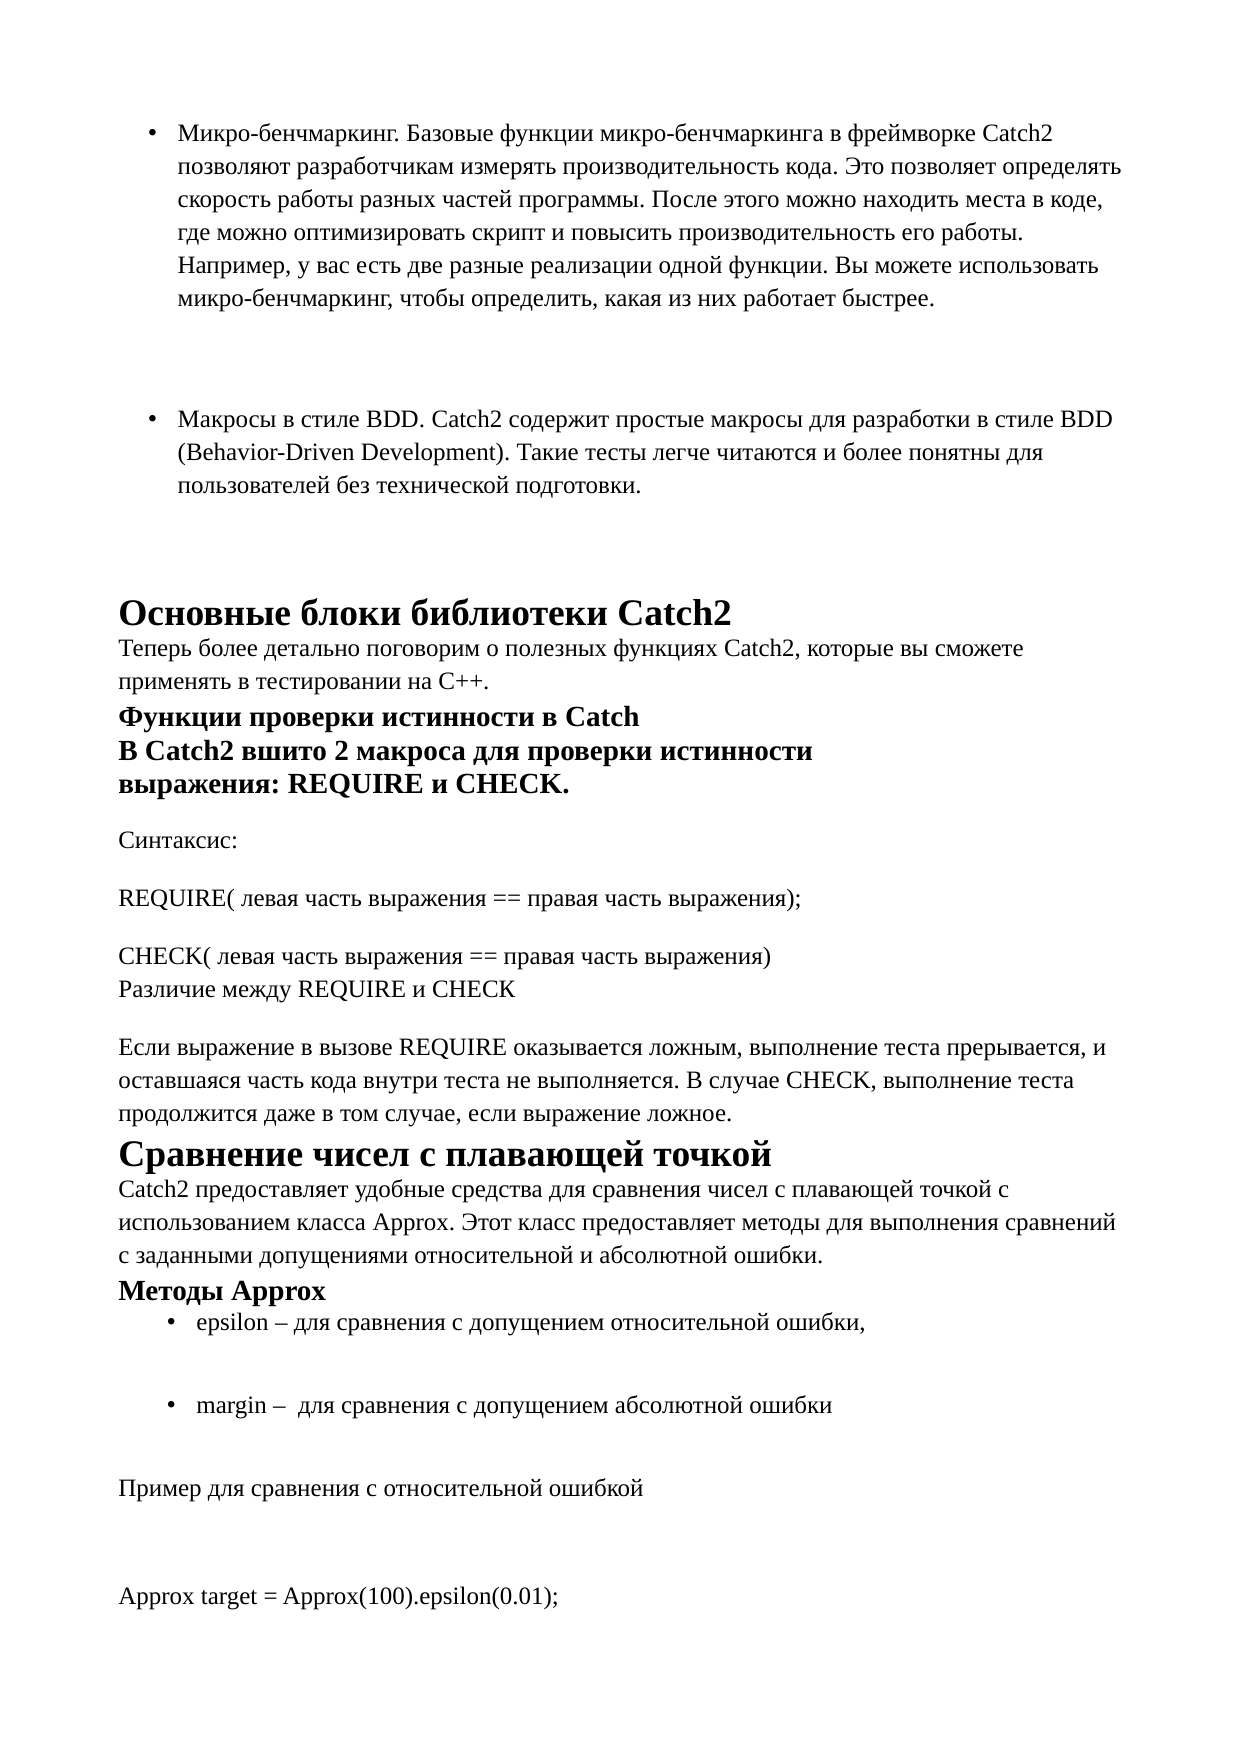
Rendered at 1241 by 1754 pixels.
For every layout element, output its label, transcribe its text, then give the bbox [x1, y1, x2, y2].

text Синтаксис: [118, 825, 1122, 854]
subtitle Сравнение чисел с плавающей точкой [118, 1131, 1122, 1174]
text Различие между REQUIRE и CHECК [118, 974, 1122, 1003]
subtitle Методы Approx [118, 1273, 1122, 1307]
subtitle В Catch2 вшито 2 макроса для проверки истинности выражения: REQUIRE и CHECK. [118, 733, 1122, 800]
subtitle Основные блоки библиотеки Catch2 [118, 590, 1122, 633]
text Approx target = Approx(100).epsilon(0.01); [118, 1581, 1122, 1610]
list Микро-бенчмаркинг. Базовые функции микро-бенчмаркинга в фреймворке Catch2 позволяют разработчикам измерять производительность кода. Это позволяет определять скорость работы разных частей программы. После этого можно находить места в коде, где можно оптимизировать скрипт и повысить производительность его работы. Например, у вас есть две разные реализации одной функции. Вы можете использовать микро-бенчмаркинг, чтобы определить, какая из них работает быстрее. [177, 118, 1122, 312]
list margin – для сравнения с допущением абсолютной ошибки [196, 1390, 1122, 1419]
text Catch2 предоставляет удобные средства для сравнения чисел с плавающей точкой с использованием класса Approx. Этот класс предоставляет методы для выполнения сравнений с заданными допущениями относительной и абсолютной ошибки. [118, 1174, 1122, 1269]
list epsilon – для сравнения с допущением относительной ошибки, [196, 1307, 1122, 1336]
text Если выражение в вызове REQUIRE оказывается ложным, выполнение теста прерывается, и оставшаяся часть кода внутри теста не выполняется. В случае CHECK, выполнение теста продолжится даже в том случае, если выражение ложное. [118, 1032, 1122, 1127]
text Пример для сравнения с относительной ошибкой [118, 1473, 1122, 1502]
list Макросы в стиле BDD. Catch2 содержит простые макросы для разработки в стиле BDD (Behavior-Driven Development). Такие тесты легче читаются и более понятны для пользователей без технической подготовки. [177, 404, 1122, 498]
text Теперь более детально поговорим о полезных функциях Catch2, которые вы сможете применять в тестировании на С++. [118, 633, 1122, 695]
subtitle Функции проверки истинности в Catch [118, 699, 1122, 733]
text CHECK( левая часть выражения == правая часть выражения) [118, 941, 1122, 970]
text REQUIRE( левая часть выражения == правая часть выражения); [118, 883, 1122, 912]
